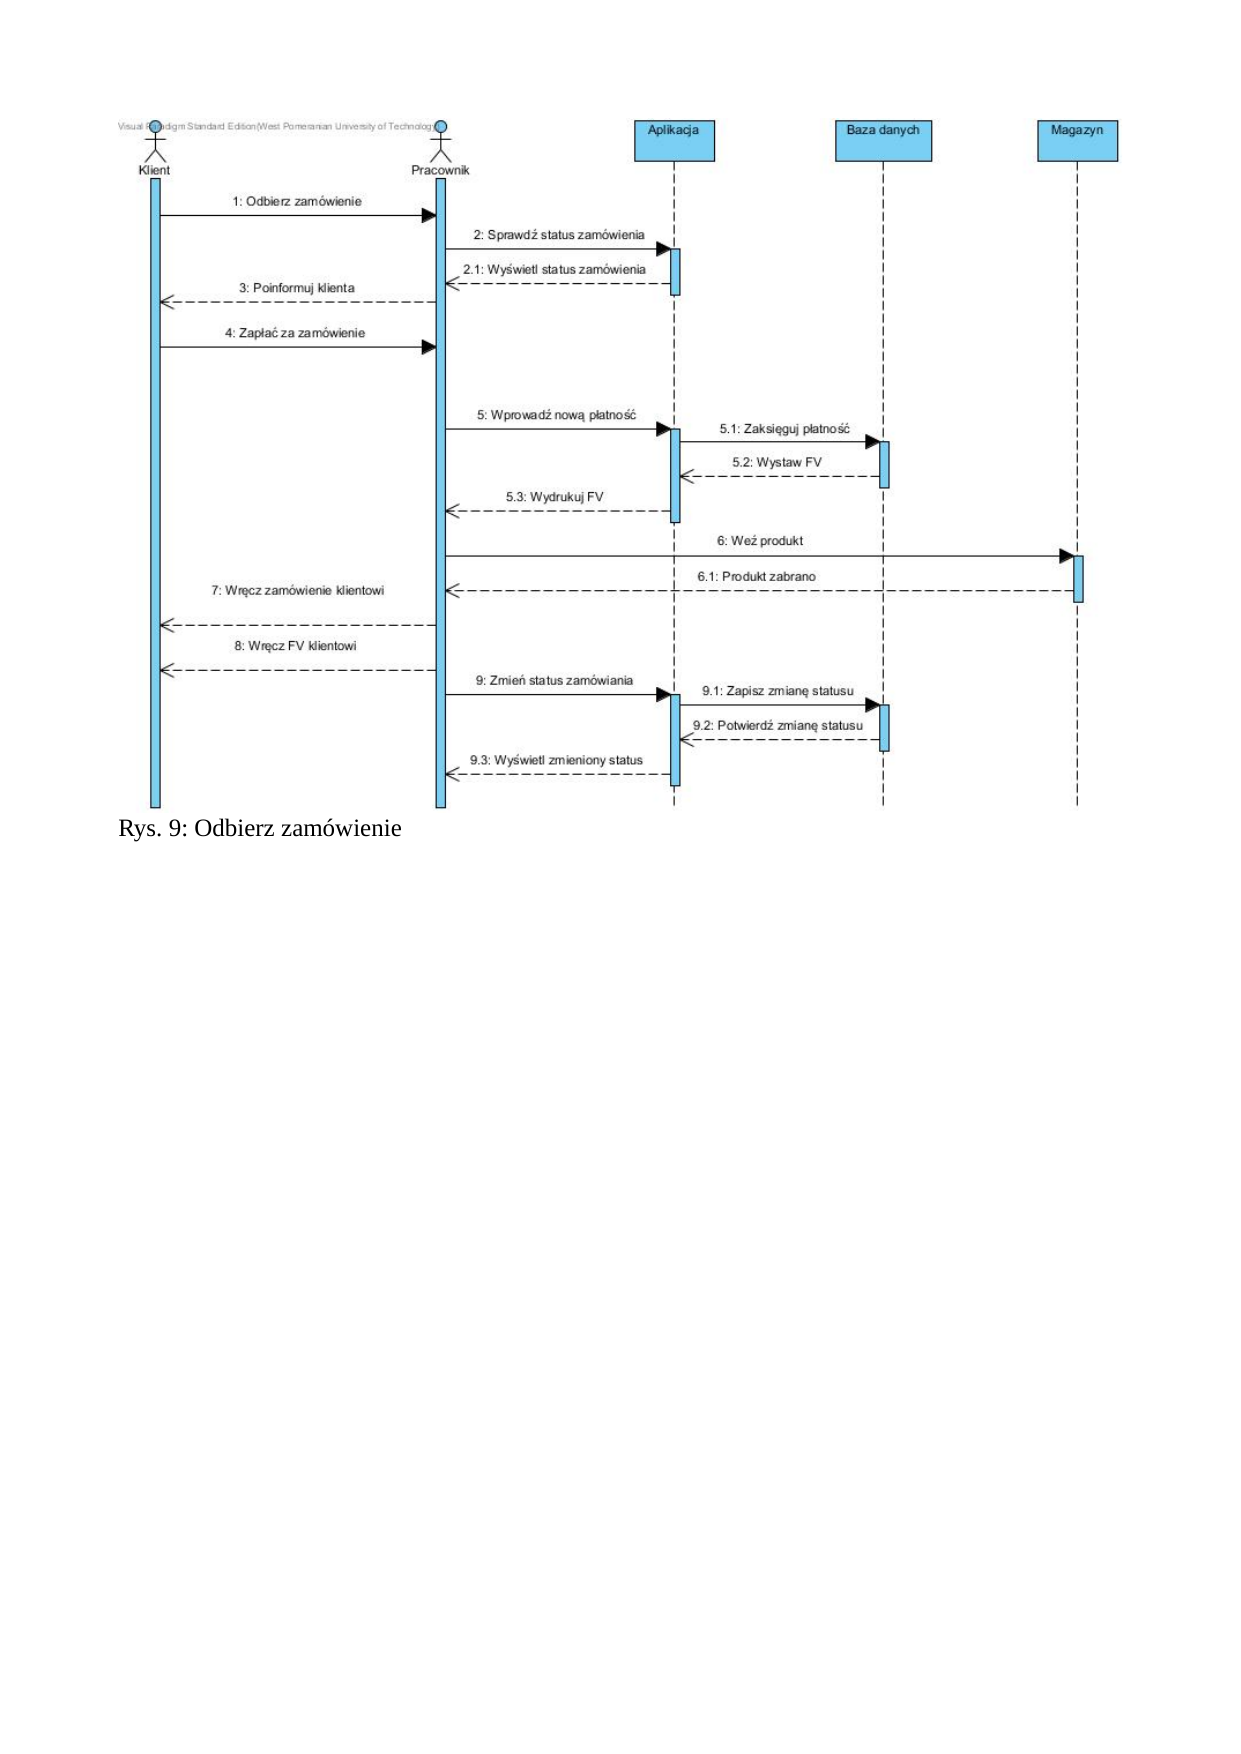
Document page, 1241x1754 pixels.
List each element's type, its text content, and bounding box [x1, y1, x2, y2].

text Rys. 9: Odbierz zamówienie [118, 813, 1122, 842]
picture [118, 118, 1123, 813]
